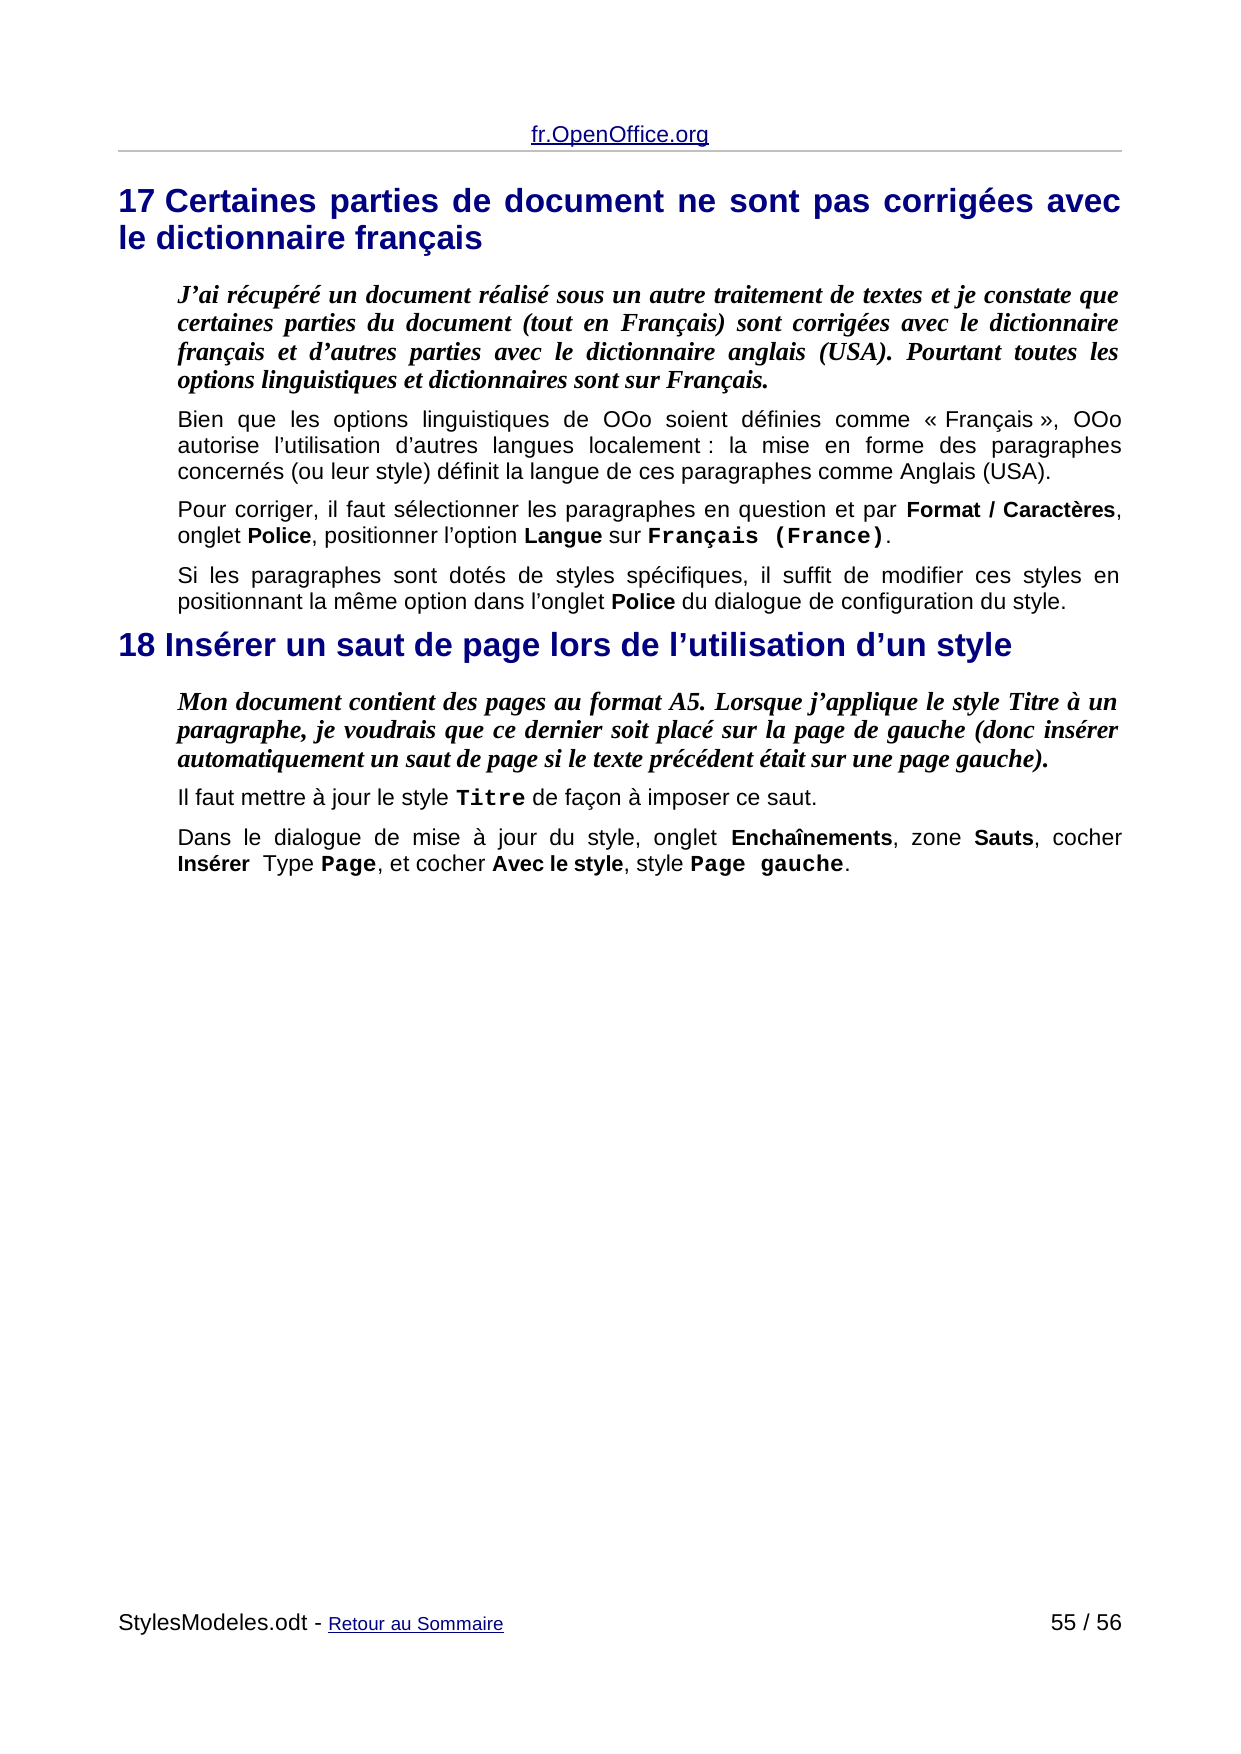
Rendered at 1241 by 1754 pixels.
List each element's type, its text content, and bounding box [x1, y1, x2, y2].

text Dans le dialogue de mise à jour du style, onglet Enchaînements, zone Sauts, cocher Insérer Type Page, et cocher Avec le style, style Page gauche. [177, 824, 1122, 878]
text Mon document contient des pages au format A5. Lorsque j’applique le style Titre à un paragraphe, je voudrais que ce dernier soit placé sur la page de gauche (donc insérer automatiquement un saut de page si le texte précédent était sur une page gauche). [177, 687, 1122, 773]
text J’ai récupéré un document réalisé sous un autre traitement de textes et je constate que certaines parties du document (tout en Français) sont corrigées avec le dictionnaire français et d’autres parties avec le dictionnaire anglais (USA). Pourtant toutes les options linguistiques et dictionnaires sont sur Français. [177, 280, 1122, 394]
subtitle Certaines parties de document ne sont pas corrigées avec le dictionnaire français [118, 182, 1122, 257]
text Bien que les options linguistiques de OOo soient définies comme « Français », OOo autorise l’utilisation d’autres langues localement : la mise en forme des paragraphes concernés (ou leur style) définit la langue de ces paragraphes comme Anglais (USA). [177, 406, 1122, 484]
text Si les paragraphes sont dotés de styles spécifiques, il suffit de modifier ces styles en positionnant la même option dans l’onglet Police du dialogue de configuration du style. [177, 562, 1122, 614]
text Il faut mettre à jour le style Titre de façon à imposer ce saut. [177, 784, 1122, 812]
text Pour corriger, il faut sélectionner les paragraphes en question et par Format / Caractères, onglet Police, positionner l’option Langue sur Français (France). [177, 496, 1122, 550]
subtitle Insérer un saut de page lors de l’utilisation d’un style [118, 626, 1122, 663]
